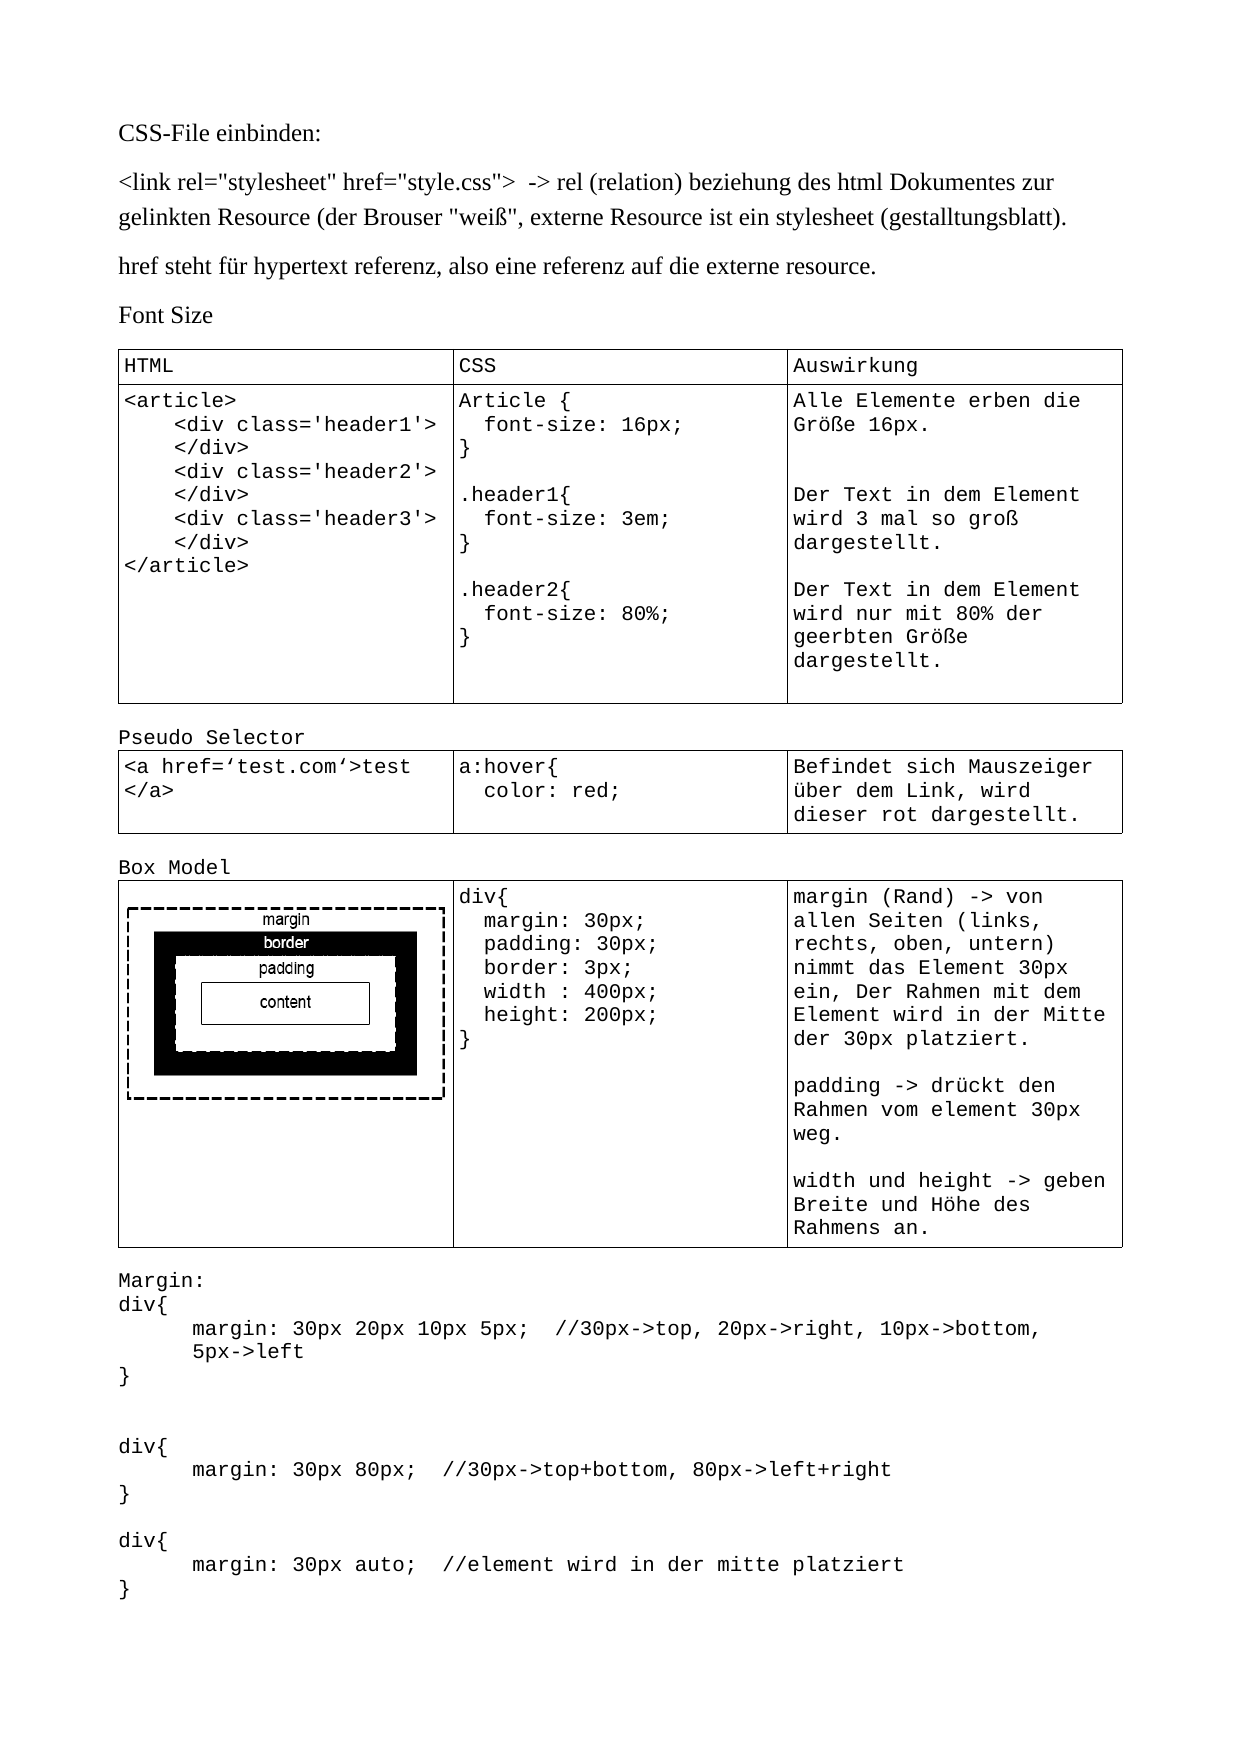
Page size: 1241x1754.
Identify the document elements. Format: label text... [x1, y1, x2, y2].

text 5px->left [118, 1341, 1122, 1365]
text margin: 30px 20px 10px 5px; //30px->top, 20px->right, 10px->bottom, [118, 1318, 1122, 1341]
text <link rel="stylesheet" href="style.css"> -> rel (relation) beziehung des html Dokumentes zur gelinkten Resource (der Brouser "weiß", externe Resource ist ein stylesheet (gestalltungsblatt). [118, 167, 1122, 230]
table_cell Alle Elemente erben die Größe 16px. Der Text in dem Element wird 3 mal so groß dargestellt. Der Text in dem Element wird nur mit 80% der geerbten Größe dargestellt. [788, 385, 1122, 703]
text Box Model [118, 857, 1122, 880]
table_header HTML [119, 350, 453, 384]
table_header [119, 881, 453, 1247]
text Pseudo Selector [118, 727, 1122, 750]
text } [118, 1365, 1122, 1388]
text } [118, 1483, 1122, 1507]
table_header Auswirkung [788, 350, 1122, 384]
text margin: 30px auto; //element wird in der mitte platziert [118, 1554, 1122, 1578]
text Font Size [118, 300, 1122, 328]
table_header Befindet sich Mauszeiger über dem Link, wird dieser rot dargestellt. [788, 751, 1122, 833]
table_header a:hover{ color: red; [454, 751, 787, 833]
text CSS-File einbinden: [118, 118, 1122, 147]
text div{ [118, 1530, 1122, 1554]
table_header margin (Rand) -> von allen Seiten (links, rechts, oben, untern) nimmt das Element 30px ein, Der Rahmen mit dem Element wird in der Mitte der 30px platziert. padding -> drückt den Rahmen vom element 30px weg. width und height -> geben Breite und Höhe des Rahmens an. [788, 881, 1122, 1247]
table_cell Article { font-size: 16px; } .header1{ font-size: 3em; } .header2{ font-size: 80%; } [454, 385, 787, 703]
table_cell <article> <div class='header1'> </div> <div class='header2'> </div> <div class='header3'> </div> </article> [119, 385, 453, 703]
text href steht für hypertext referenz, also eine referenz auf die externe resource. [118, 251, 1122, 279]
text div{ [118, 1294, 1122, 1318]
table_header CSS [454, 350, 787, 384]
text margin: 30px 80px; //30px->top+bottom, 80px->left+right [118, 1459, 1122, 1483]
table_header div{ margin: 30px; padding: 30px; border: 3px; width : 400px; height: 200px; } [454, 881, 787, 1247]
text } [118, 1578, 1122, 1601]
table_header <a href=‘test.com‘>test </a> [119, 751, 453, 833]
picture [121, 900, 449, 1107]
text div{ [118, 1436, 1122, 1459]
text Margin: [118, 1270, 1122, 1294]
